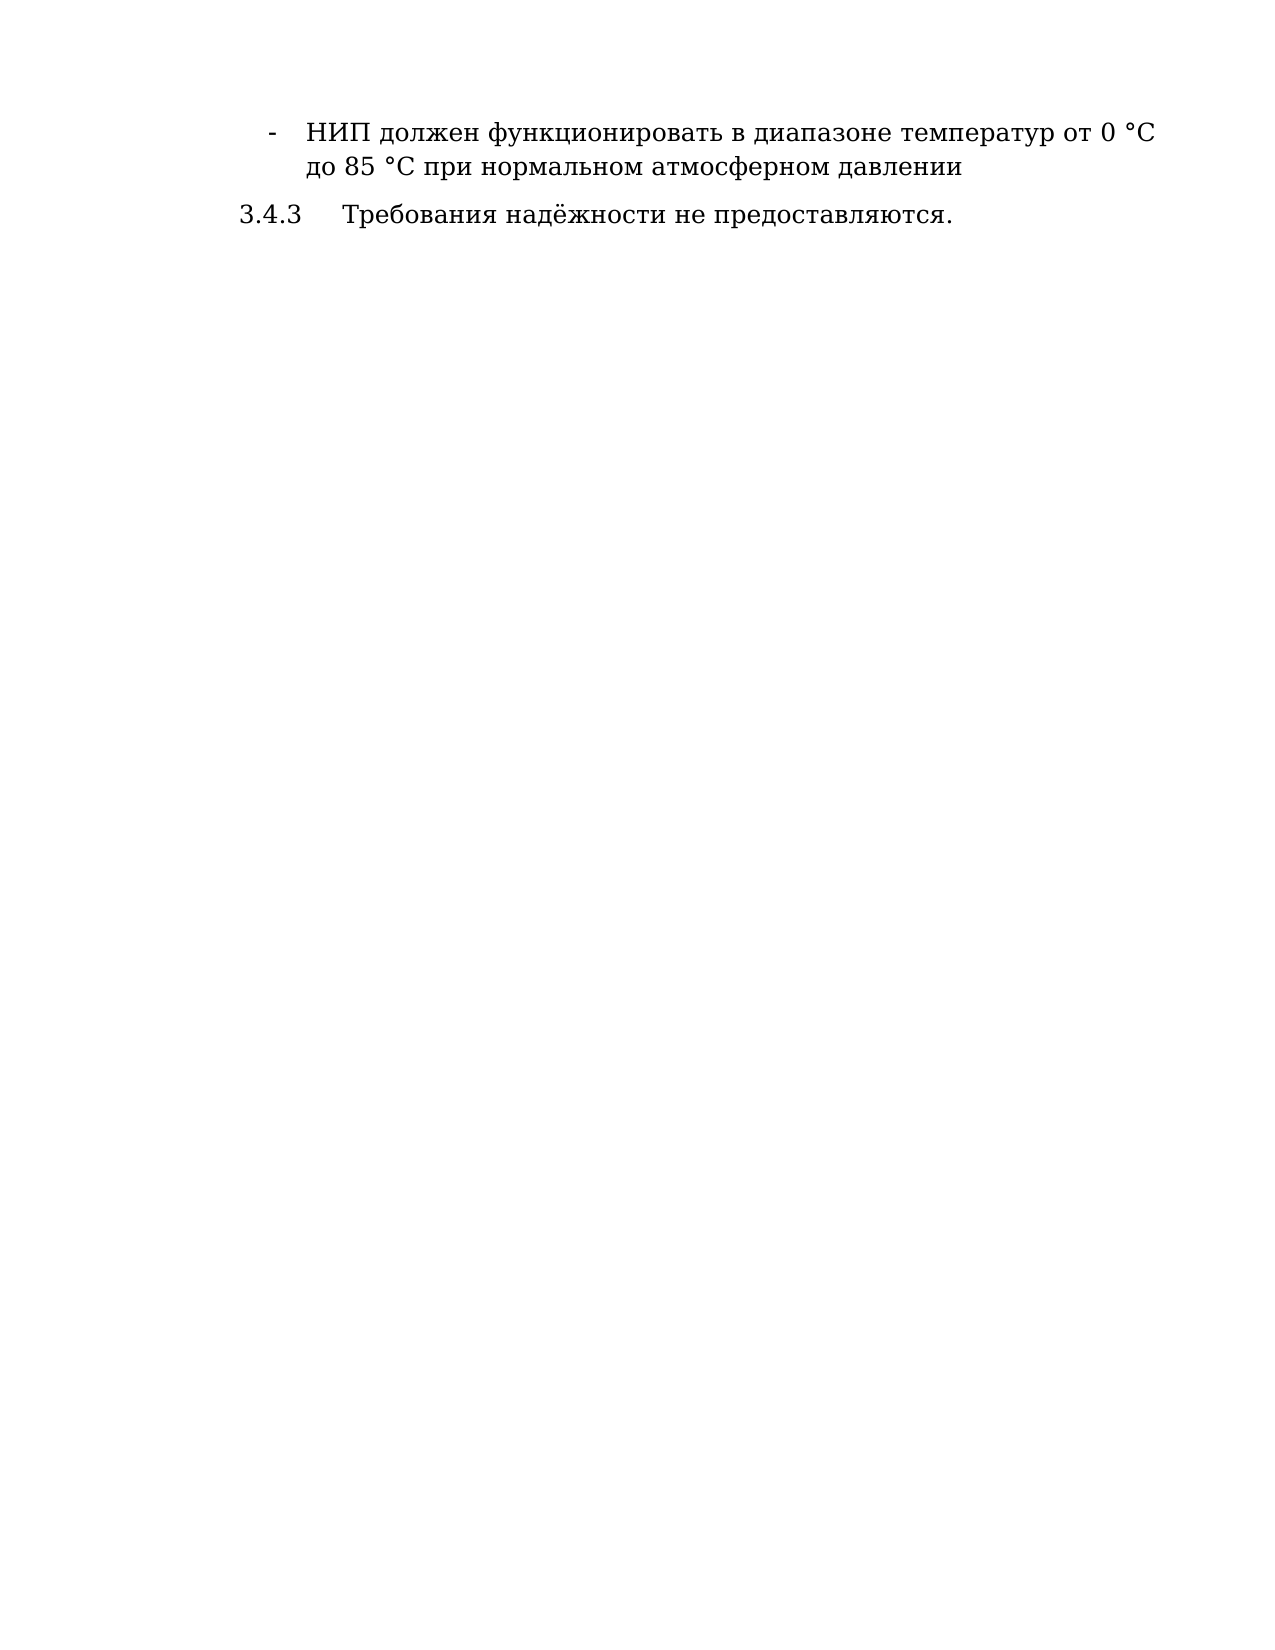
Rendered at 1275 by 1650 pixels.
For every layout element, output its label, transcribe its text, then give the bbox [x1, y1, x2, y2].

list Требования надёжности не предоставляются. [231, 200, 1157, 229]
list НИП должен функционировать в диапазоне температур от 0 °C до 85 °C при нормальном атмосферном давлении [268, 118, 1157, 181]
